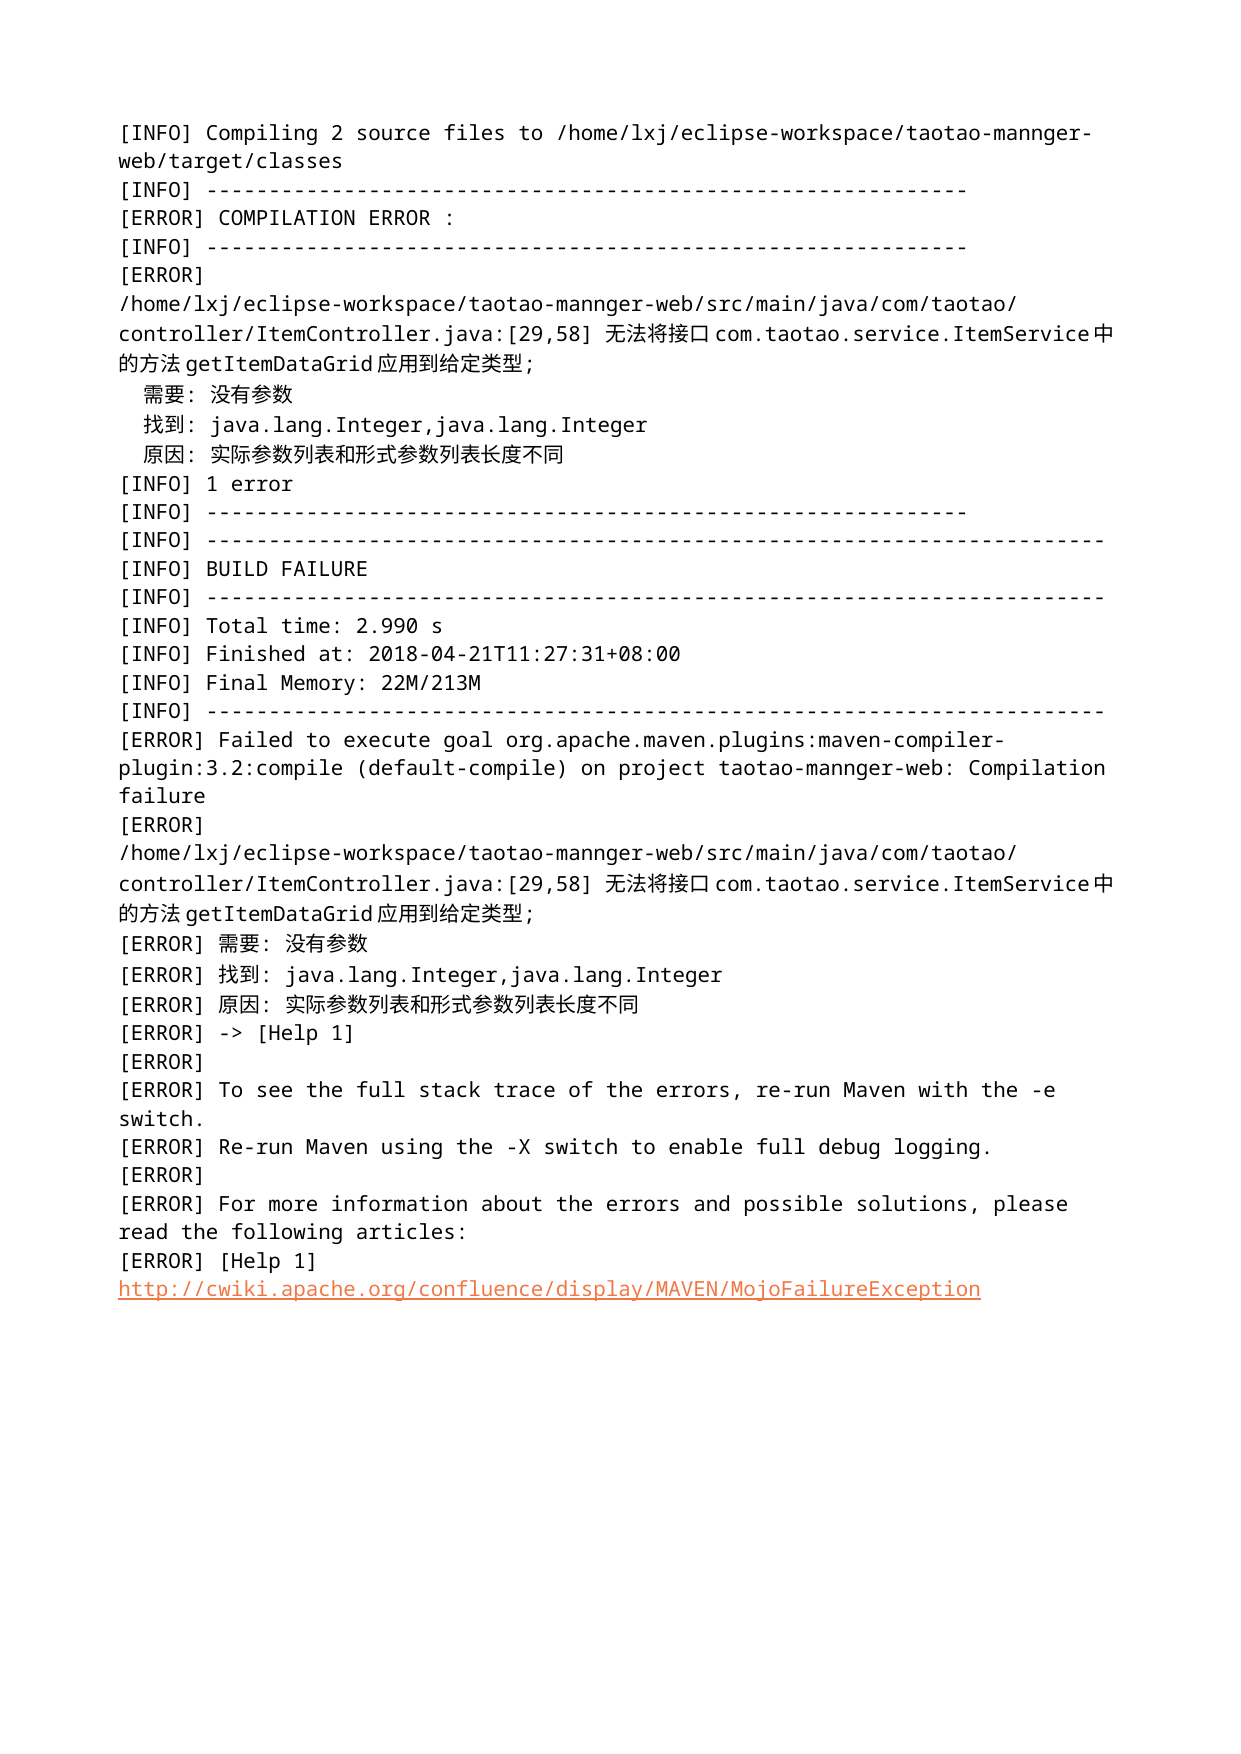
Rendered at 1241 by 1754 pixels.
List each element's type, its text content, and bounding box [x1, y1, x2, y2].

text [ERROR] 找到: java.lang.Integer,java.lang.Integer [118, 958, 1122, 988]
text 需要: 没有参数 [118, 378, 1122, 408]
text [ERROR] Failed to execute goal org.apache.maven.plugins:maven-compiler-plugin:3.2:compile (default-compile) on project taotao-mannger-web: Compilation failure [118, 725, 1122, 810]
text [INFO] Total time: 2.990 s [118, 611, 1122, 639]
text 原因: 实际参数列表和形式参数列表长度不同 [118, 438, 1122, 469]
text [INFO] ------------------------------------------------------------- [118, 232, 1122, 260]
text [INFO] ------------------------------------------------------------------------ [118, 526, 1122, 554]
text [INFO] Final Memory: 22M/213M [118, 668, 1122, 696]
text [ERROR] -> [Help 1] [118, 1018, 1122, 1047]
text [ERROR] [Help 1] http://cwiki.apache.org/confluence/display/MAVEN/MojoFailureException [118, 1246, 1122, 1303]
text [ERROR] To see the full stack trace of the errors, re-run Maven with the -e switch. [118, 1075, 1122, 1132]
text [INFO] ------------------------------------------------------------------------ [118, 582, 1122, 611]
text [INFO] ------------------------------------------------------------- [118, 175, 1122, 203]
text [ERROR] 需要: 没有参数 [118, 927, 1122, 958]
text [ERROR] COMPILATION ERROR : [118, 203, 1122, 232]
text [INFO] 1 error [118, 469, 1122, 497]
text [ERROR] For more information about the errors and possible solutions, please read the following articles: [118, 1189, 1122, 1246]
text [INFO] ------------------------------------------------------------------------ [118, 696, 1122, 725]
text 找到: java.lang.Integer,java.lang.Integer [118, 408, 1122, 438]
text [ERROR] Re-run Maven using the -X switch to enable full debug logging. [118, 1132, 1122, 1161]
text [INFO] BUILD FAILURE [118, 554, 1122, 582]
text [ERROR] [118, 1047, 1122, 1075]
text [INFO] ------------------------------------------------------------- [118, 497, 1122, 526]
text [INFO] Compiling 2 source files to /home/lxj/eclipse-workspace/taotao-mannger-web/target/classes [118, 118, 1122, 175]
text [ERROR] /home/lxj/eclipse-workspace/taotao-mannger-web/src/main/java/com/taotao/controller/ItemController.java:[29,58] 无法将接口 com.taotao.service.ItemService中的方法 getItemDataGrid应用到给定类型; [118, 260, 1122, 378]
text [ERROR] /home/lxj/eclipse-workspace/taotao-mannger-web/src/main/java/com/taotao/controller/ItemController.java:[29,58] 无法将接口 com.taotao.service.ItemService中的方法 getItemDataGrid应用到给定类型; [118, 810, 1122, 927]
text [INFO] Finished at: 2018-04-21T11:27:31+08:00 [118, 639, 1122, 668]
text [ERROR] 原因: 实际参数列表和形式参数列表长度不同 [118, 988, 1122, 1018]
text [ERROR] [118, 1161, 1122, 1189]
